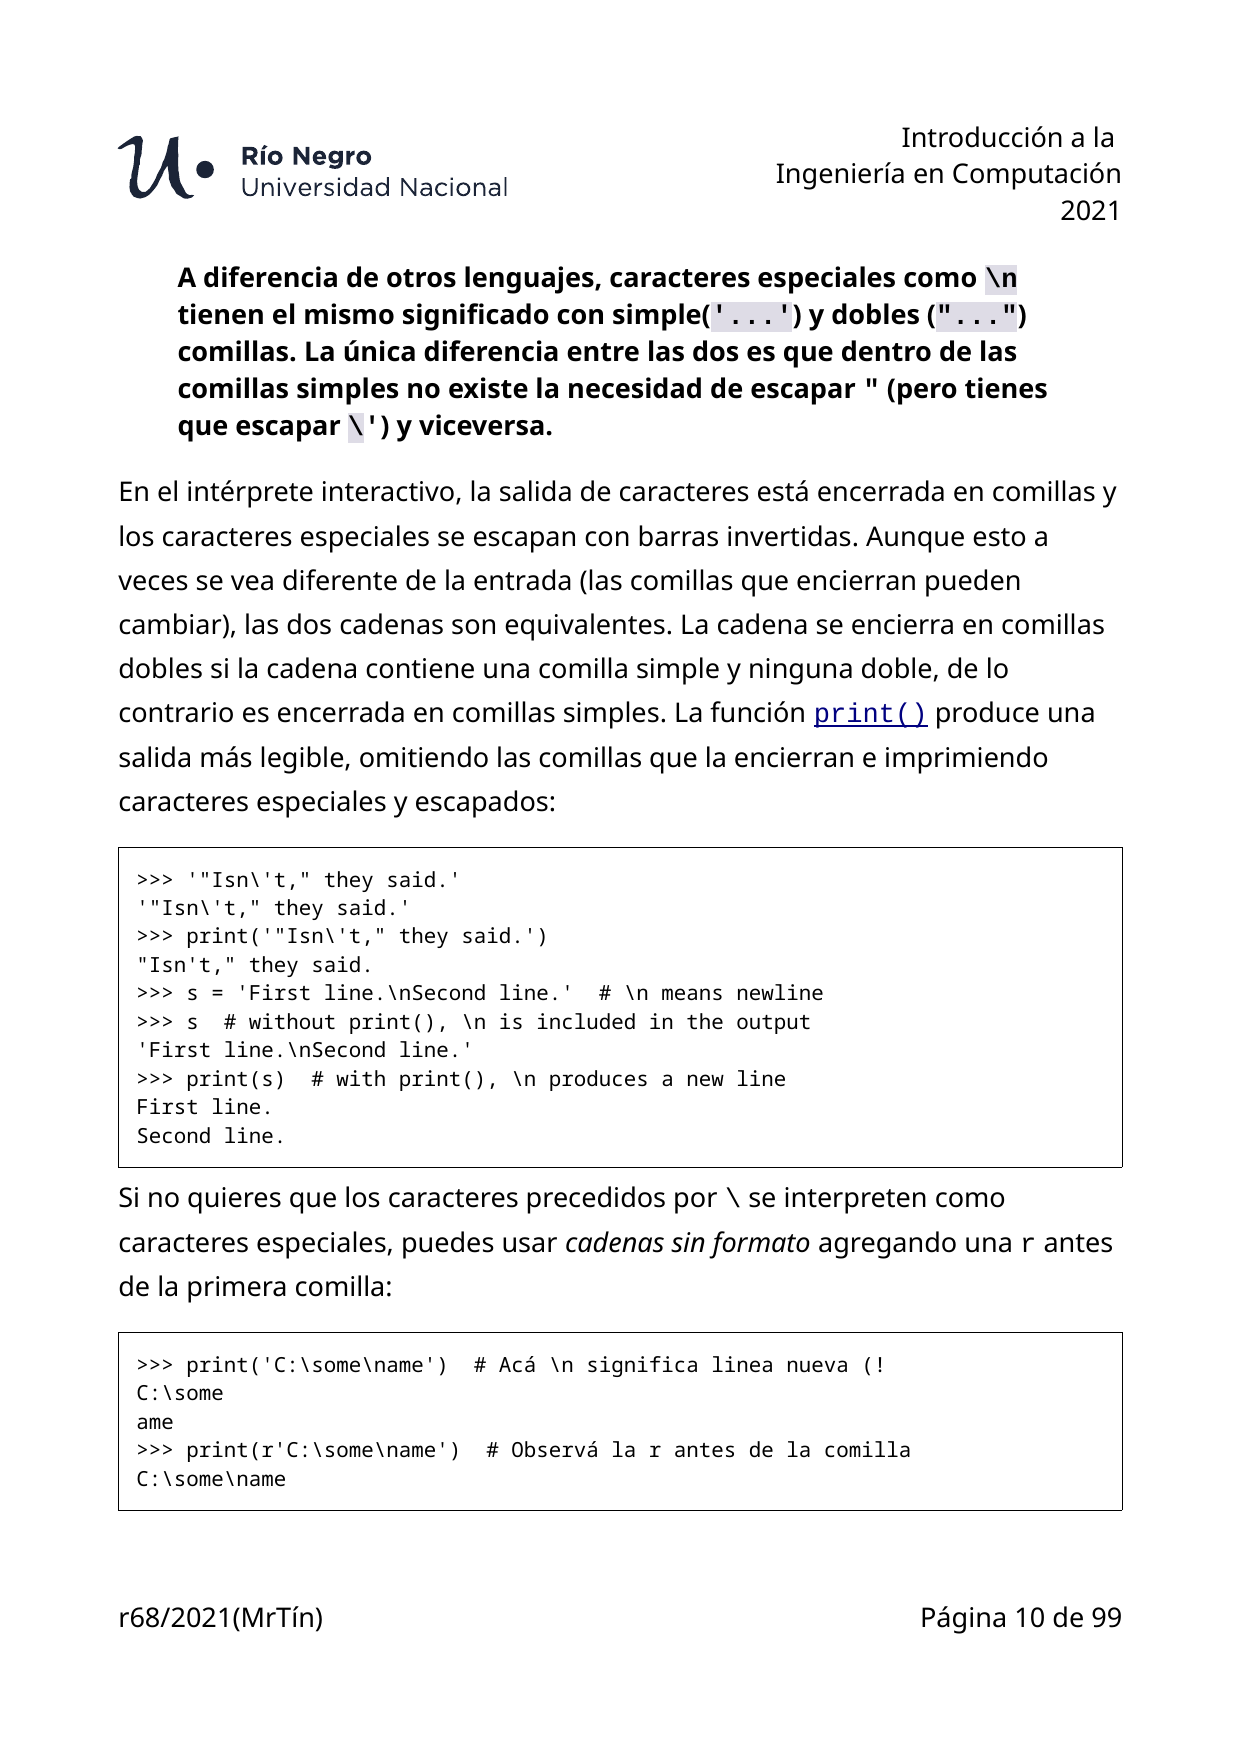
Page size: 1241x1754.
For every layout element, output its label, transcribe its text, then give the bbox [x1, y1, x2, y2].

text C:\some\name [119, 1446, 1122, 1510]
text >>> print('C:\some\name') # Acá \n significa linea nueva (! [119, 1333, 1122, 1361]
text '"Isn\'t," they said.' [119, 875, 1122, 904]
text A diferencia de otros lenguajes, caracteres especiales como \n tienen el mismo significado con simple('...') y dobles ("...") comillas. La única diferencia entre las dos es que dentro de las comillas simples no existe la necesidad de escapar " (pero tienes que escapar \') y viceversa. [177, 258, 1063, 443]
text ame [119, 1389, 1122, 1417]
text Si no quieres que los caracteres precedidos por \ se interpreten como caracteres especiales, puedes usar cadenas sin formato agregando una r antes de la primera comilla: [118, 1179, 1122, 1304]
text C:\some [119, 1361, 1122, 1389]
text >>> s = 'First line.\nSecond line.' # \n means newline [119, 961, 1122, 989]
text >>> s # without print(), \n is included in the output [119, 989, 1122, 1018]
text First line. [119, 1074, 1122, 1103]
text En el intérprete interactivo, la salida de caracteres está encerrada en comillas y los caracteres especiales se escapan con barras invertidas. Aunque esto a veces se vea diferente de la entrada (las comillas que encierran pueden cambiar), las dos cadenas son equivalentes. La cadena se encierra en comillas dobles si la cadena contiene una comilla simple y ninguna doble, de lo contrario es encerrada en comillas simples. La función print() produce una salida más legible, omitiendo las comillas que la encierran e imprimiendo caracteres especiales y escapados: [118, 473, 1122, 819]
text >>> print('"Isn\'t," they said.') [119, 904, 1122, 932]
text >>> print(r'C:\some\name') # Observá la r antes de la comilla [119, 1417, 1122, 1446]
text >>> '"Isn\'t," they said.' [119, 848, 1122, 875]
text >>> print(s) # with print(), \n produces a new line [119, 1046, 1122, 1074]
text 'First line.\nSecond line.' [119, 1018, 1122, 1046]
text Second line. [119, 1103, 1122, 1167]
text "Isn't," they said. [119, 932, 1122, 961]
